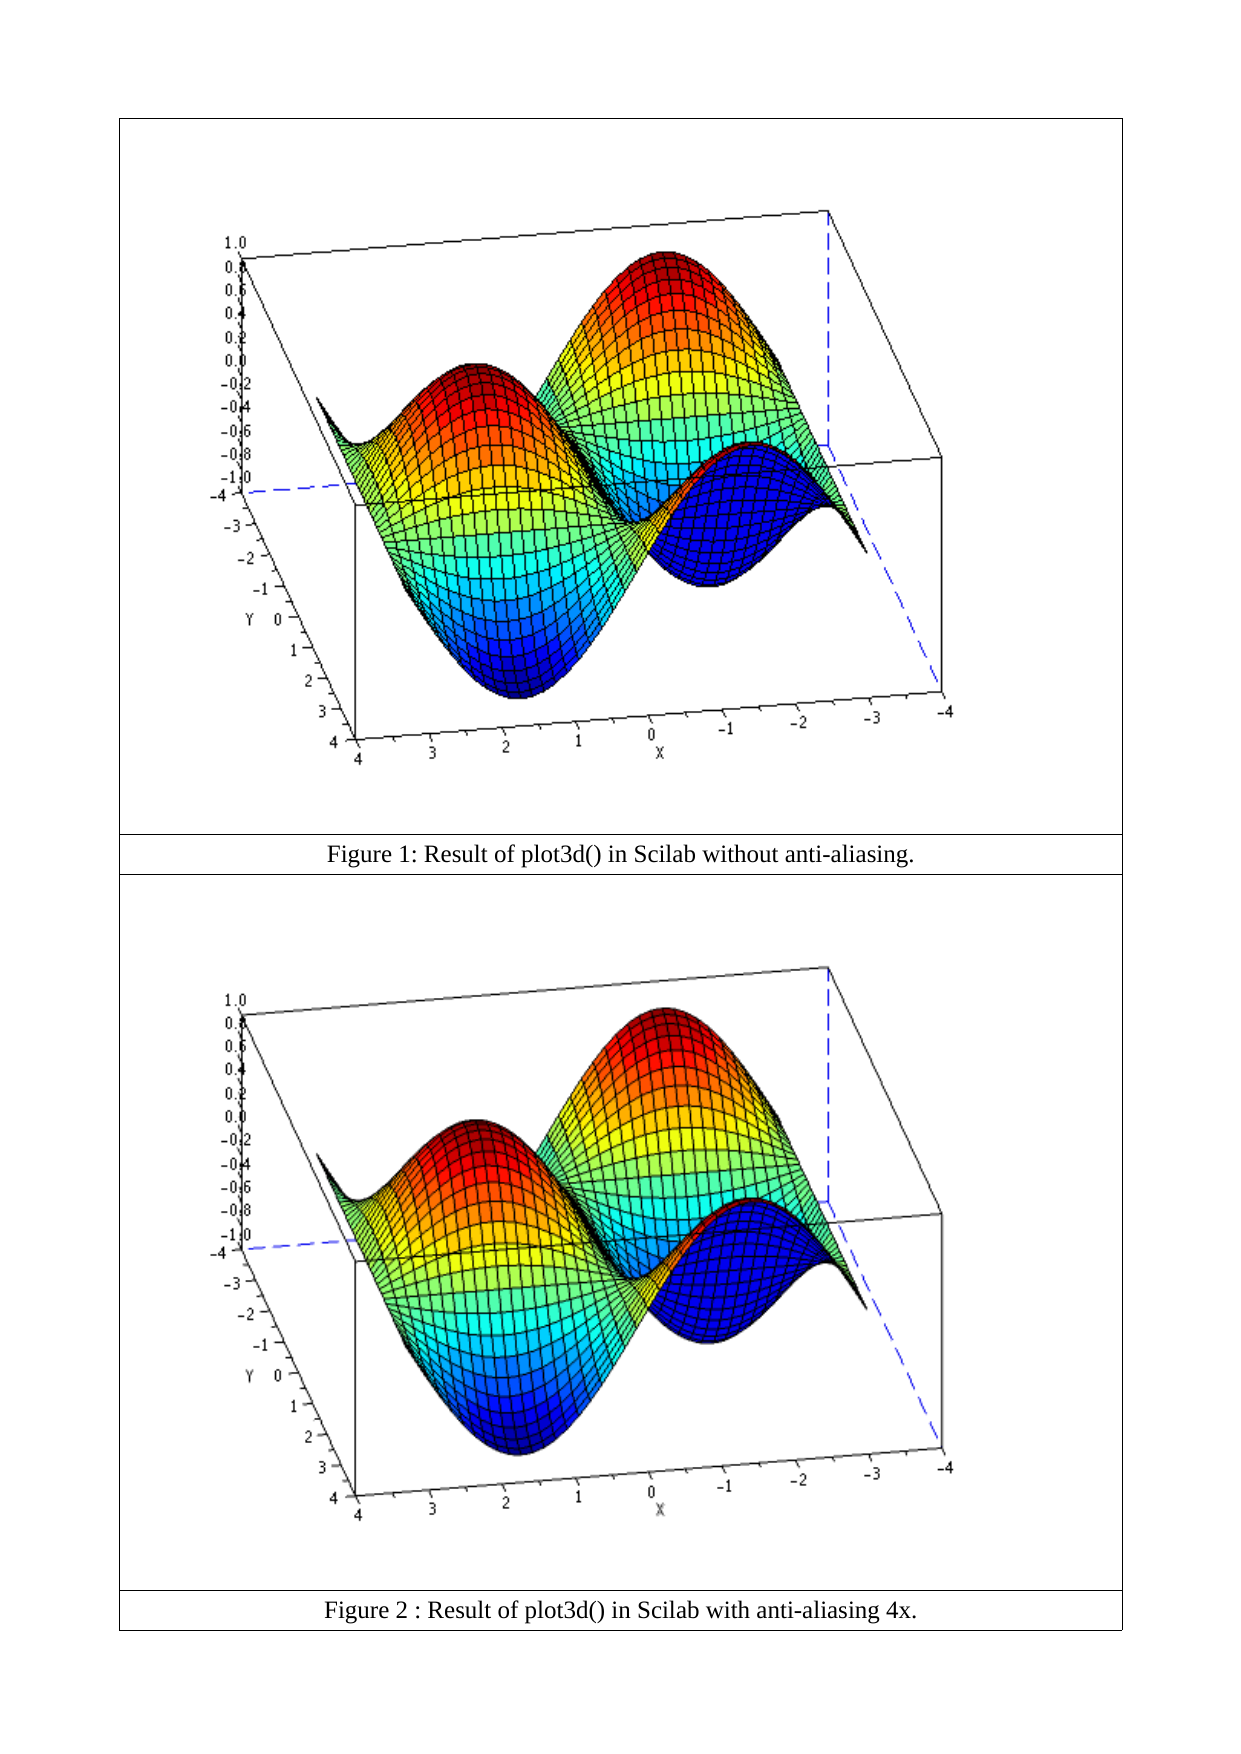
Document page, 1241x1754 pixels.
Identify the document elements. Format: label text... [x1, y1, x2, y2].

picture [125, 880, 1059, 1584]
table_cell Figure 2 : Result of plot3d() in Scilab with anti-aliasing 4x. [120, 1591, 1122, 1630]
table_header [120, 119, 1122, 834]
picture [125, 123, 1059, 828]
table_cell Figure 1: Result of plot3d() in Scilab without anti-aliasing. [120, 835, 1122, 874]
table_cell [120, 875, 1122, 1590]
